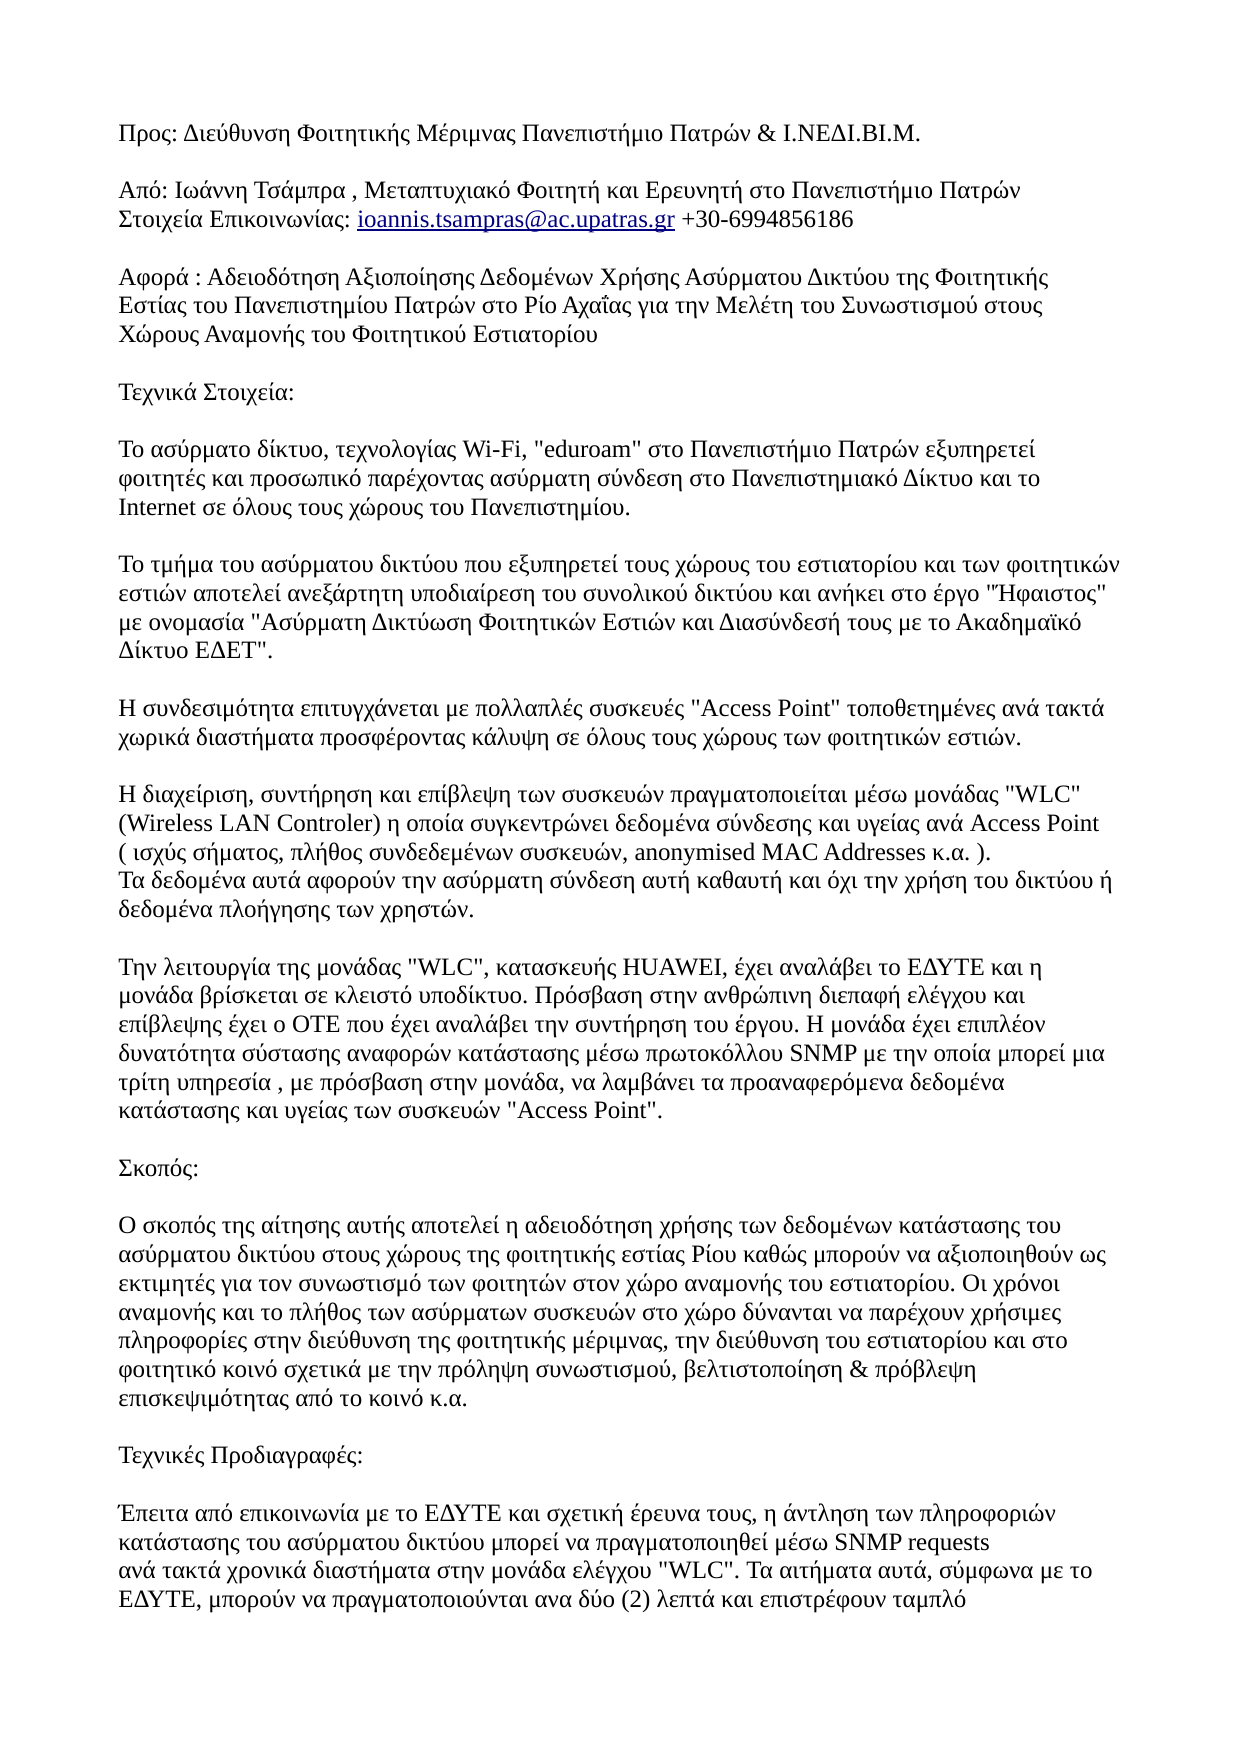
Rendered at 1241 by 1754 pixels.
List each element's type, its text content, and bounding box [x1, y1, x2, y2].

text Τεχνικές Προδιαγραφές: [118, 1441, 1122, 1469]
text Τα δεδομένα αυτά αφορούν την ασύρματη σύνδεση αυτή καθαυτή και όχι την χρήση του δικτύου ή δεδομένα πλοήγησης των χρηστών. [118, 866, 1122, 923]
text Σκοπός: [118, 1153, 1122, 1182]
text Το ασύρματο δίκτυο, τεχνολογίας Wi-Fi, "eduroam" στο Πανεπιστήμιο Πατρών εξυπηρετεί φοιτητές και προσωπικό παρέχοντας ασύρματη σύνδεση στο Πανεπιστημιακό Δίκτυο και το Internet σε όλους τους χώρους του Πανεπιστημίου. [118, 434, 1122, 521]
text Η συνδεσιμότητα επιτυγχάνεται με πολλαπλές συσκευές "Access Point" τοποθετημένες ανά τακτά χωρικά διαστήματα προσφέροντας κάλυψη σε όλους τους χώρους των φοιτητικών εστιών. [118, 693, 1122, 751]
text Στοιχεία Επικοινωνίας: ioannis.tsampras@ac.upatras.gr +30-6994856186 [118, 204, 1122, 233]
text Από: Ιωάννη Τσάμπρα , Μεταπτυχιακό Φοιτητή και Ερευνητή στο Πανεπιστήμιο Πατρών [118, 176, 1122, 204]
text Έπειτα από επικοινωνία με το ΕΔΥΤΕ και σχετική έρευνα τους, η άντληση των πληροφοριών κατάστασης του ασύρματου δικτύου μπορεί να πραγματοποιηθεί μέσω SNMP requests [118, 1498, 1122, 1556]
text Ο σκοπός της αίτησης αυτής αποτελεί η αδειοδότηση χρήσης των δεδομένων κατάστασης του ασύρματου δικτύου στους χώρους της φοιτητικής εστίας Ρίου καθώς μπορούν να αξιοποιηθούν ως εκτιμητές για τον συνωστισμό των φοιτητών στον χώρο αναμονής του εστιατορίου. Οι χρόνοι αναμονής και το πλήθος των ασύρματων συσκευών στο χώρο δύνανται να παρέχουν χρήσιμες πληροφορίες στην διεύθυνση της φοιτητικής μέριμνας, την διεύθυνση του εστιατορίου και στο φοιτητικό κοινό σχετικά με την πρόληψη συνωστισμού, βελτιστοποίηση & πρόβλεψη επισκεψιμότητας από το κοινό κ.α. [118, 1211, 1122, 1412]
text Το τμήμα του ασύρματου δικτύου που εξυπηρετεί τους χώρους του εστιατορίου και των φοιτητικών εστιών αποτελεί ανεξάρτητη υποδιαίρεση του συνολικού δικτύου και ανήκει στο έργο "Ήφαιστος" με ονομασία "Ασύρματη Δικτύωση Φοιτητικών Εστιών και Διασύνδεσή τους με το Ακαδημαϊκό Δίκτυο ΕΔΕΤ". [118, 549, 1122, 664]
text Την λειτουργία της μονάδας "WLC", κατασκευής HUAWEI, έχει αναλάβει το ΕΔΥΤΕ και η μονάδα βρίσκεται σε κλειστό υποδίκτυο. Πρόσβαση στην ανθρώπινη διεπαφή ελέγχου και επίβλεψης έχει ο ΟΤΕ που έχει αναλάβει την συντήρηση του έργου. Η μονάδα έχει επιπλέον δυνατότητα σύστασης αναφορών κατάστασης μέσω πρωτοκόλλου SNMP με την οποία μπορεί μια τρίτη υπηρεσία , με πρόσβαση στην μονάδα, να λαμβάνει τα προαναφερόμενα δεδομένα κατάστασης και υγείας των συσκευών "Access Point". [118, 952, 1122, 1124]
text Τεχνικά Στοιχεία: [118, 377, 1122, 406]
text ανά τακτά χρονικά διαστήματα στην μονάδα ελέγχου "WLC". Τα αιτήματα αυτά, σύμφωνα με το ΕΔΥΤΕ, μπορούν να πραγματοποιούνται ανα δύο (2) λεπτά και επιστρέφουν ταμπλό [118, 1556, 1122, 1613]
text Αφορά : Αδειοδότηση Αξιοποίησης Δεδομένων Χρήσης Ασύρματου Δικτύου της Φοιτητικής Εστίας του Πανεπιστημίου Πατρών στο Ρίο Αχαΐας για την Μελέτη του Συνωστισμού στους Χώρους Αναμονής του Φοιτητικού Εστιατορίου [118, 262, 1122, 348]
text Προς: Διεύθυνση Φοιτητικής Μέριμνας Πανεπιστήμιο Πατρών & Ι.ΝΕΔΙ.ΒΙ.Μ. [118, 118, 1122, 147]
text Η διαχείριση, συντήρηση και επίβλεψη των συσκευών πραγματοποιείται μέσω μονάδας "WLC" (Wireless LAN Controler) η οποία συγκεντρώνει δεδομένα σύνδεσης και υγείας ανά Access Point ( ισχύς σήματος, πλήθος συνδεδεμένων συσκευών, anonymised MAC Addresses κ.α. ). [118, 779, 1122, 866]
